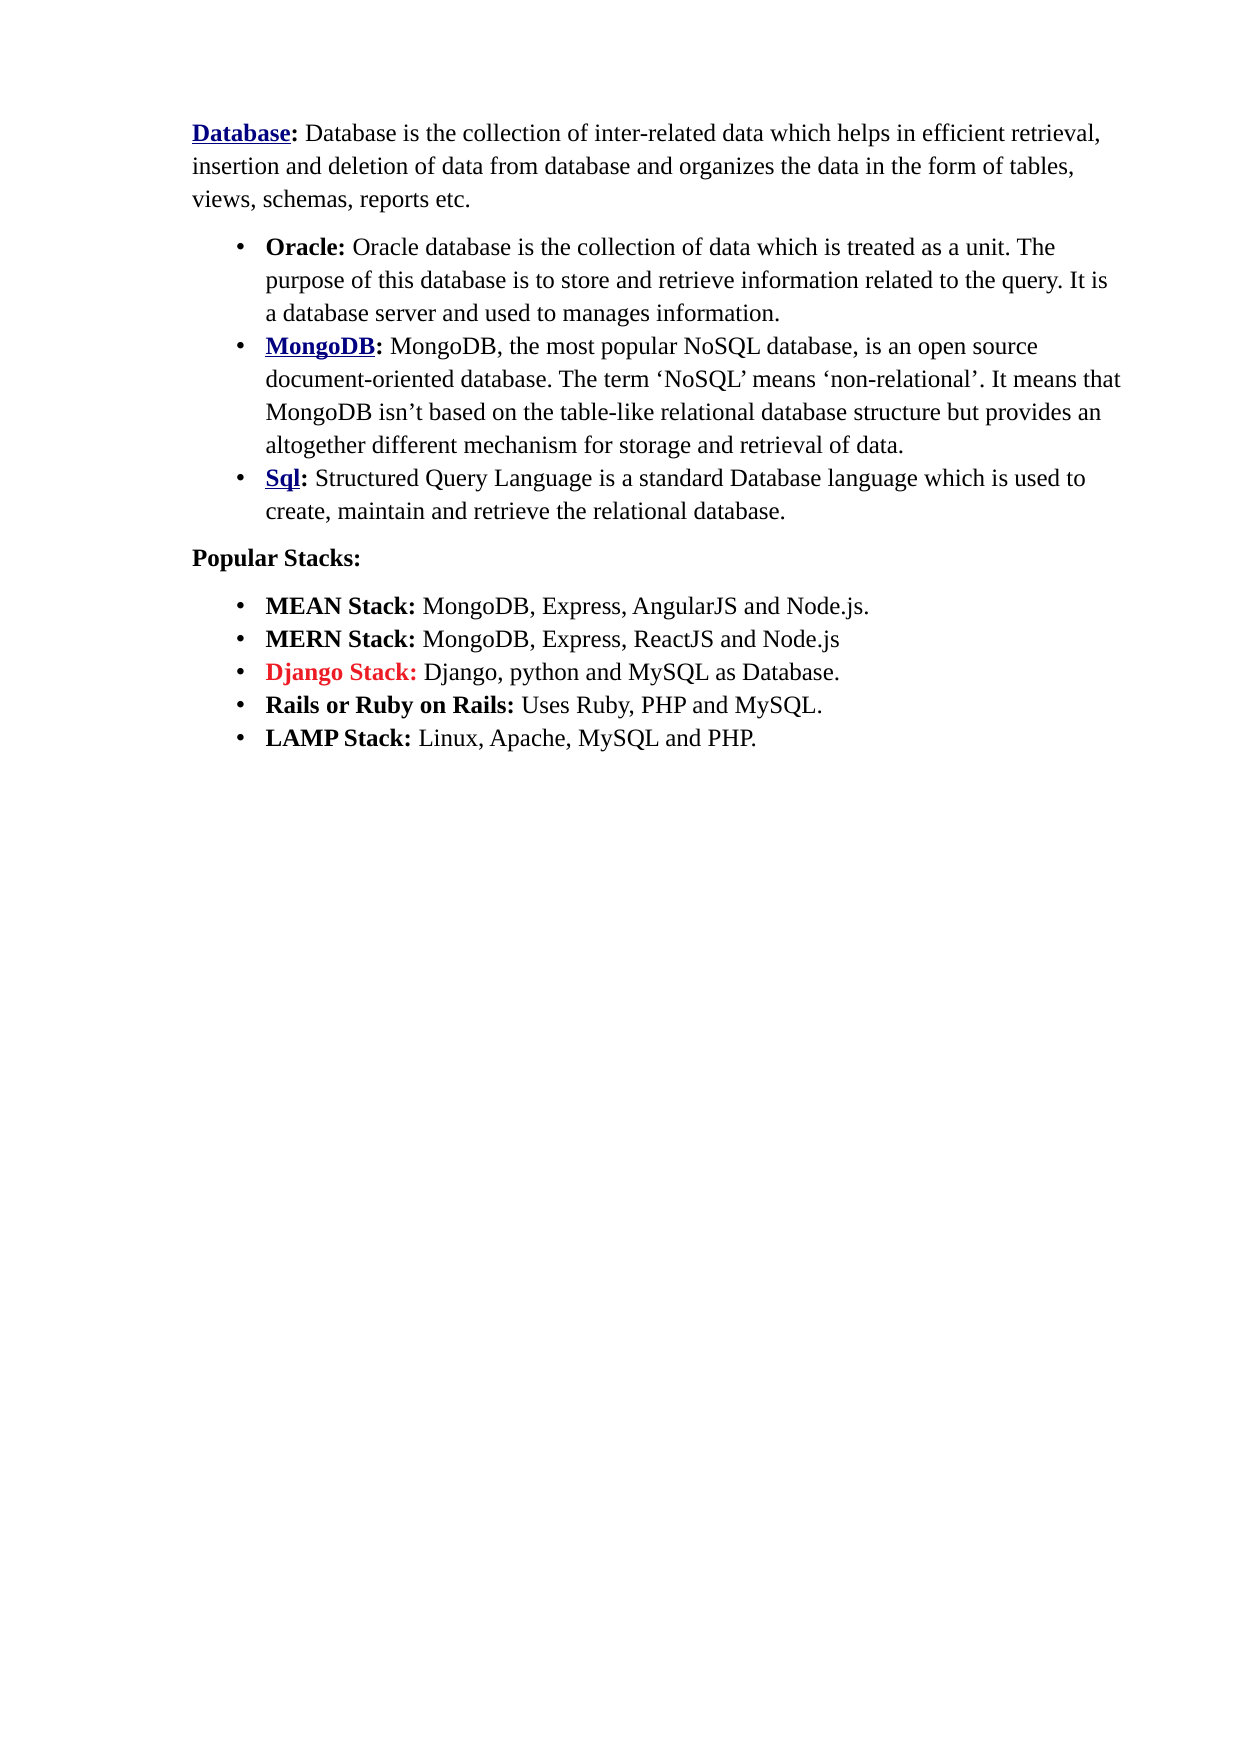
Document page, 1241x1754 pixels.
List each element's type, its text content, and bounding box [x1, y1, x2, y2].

list MongoDB: MongoDB, the most popular NoSQL database, is an open source document-oriented database. The term ‘NoSQL’ means ‘non-relational’. It means that MongoDB isn’t based on the table-like relational database structure but provides an altogether different mechanism for storage and retrieval of data. [236, 331, 1122, 459]
list Oracle: Oracle database is the collection of data which is treated as a unit. The purpose of this database is to store and retrieve information related to the query. It is a database server and used to manages information. [236, 232, 1122, 327]
list LAMP Stack: Linux, Apache, MySQL and PHP. [236, 723, 1122, 752]
list Rails or Ruby on Rails: Uses Ruby, PHP and MySQL. [236, 690, 1122, 719]
list Django Stack: Django, python and MySQL as Database. [236, 657, 1122, 686]
list MEAN Stack: MongoDB, Express, AngularJS and Node.js. [236, 591, 1122, 620]
list Sql: Structured Query Language is a standard Database language which is used to create, maintain and retrieve the relational database. [236, 463, 1122, 525]
list Database: Database is the collection of inter-related data which helps in efficient retrieval, insertion and deletion of data from database and organizes the data in the form of tables, views, schemas, reports etc. [162, 118, 1122, 213]
list Popular Stacks: [162, 543, 1122, 572]
list MERN Stack: MongoDB, Express, ReactJS and Node.js [236, 624, 1122, 653]
